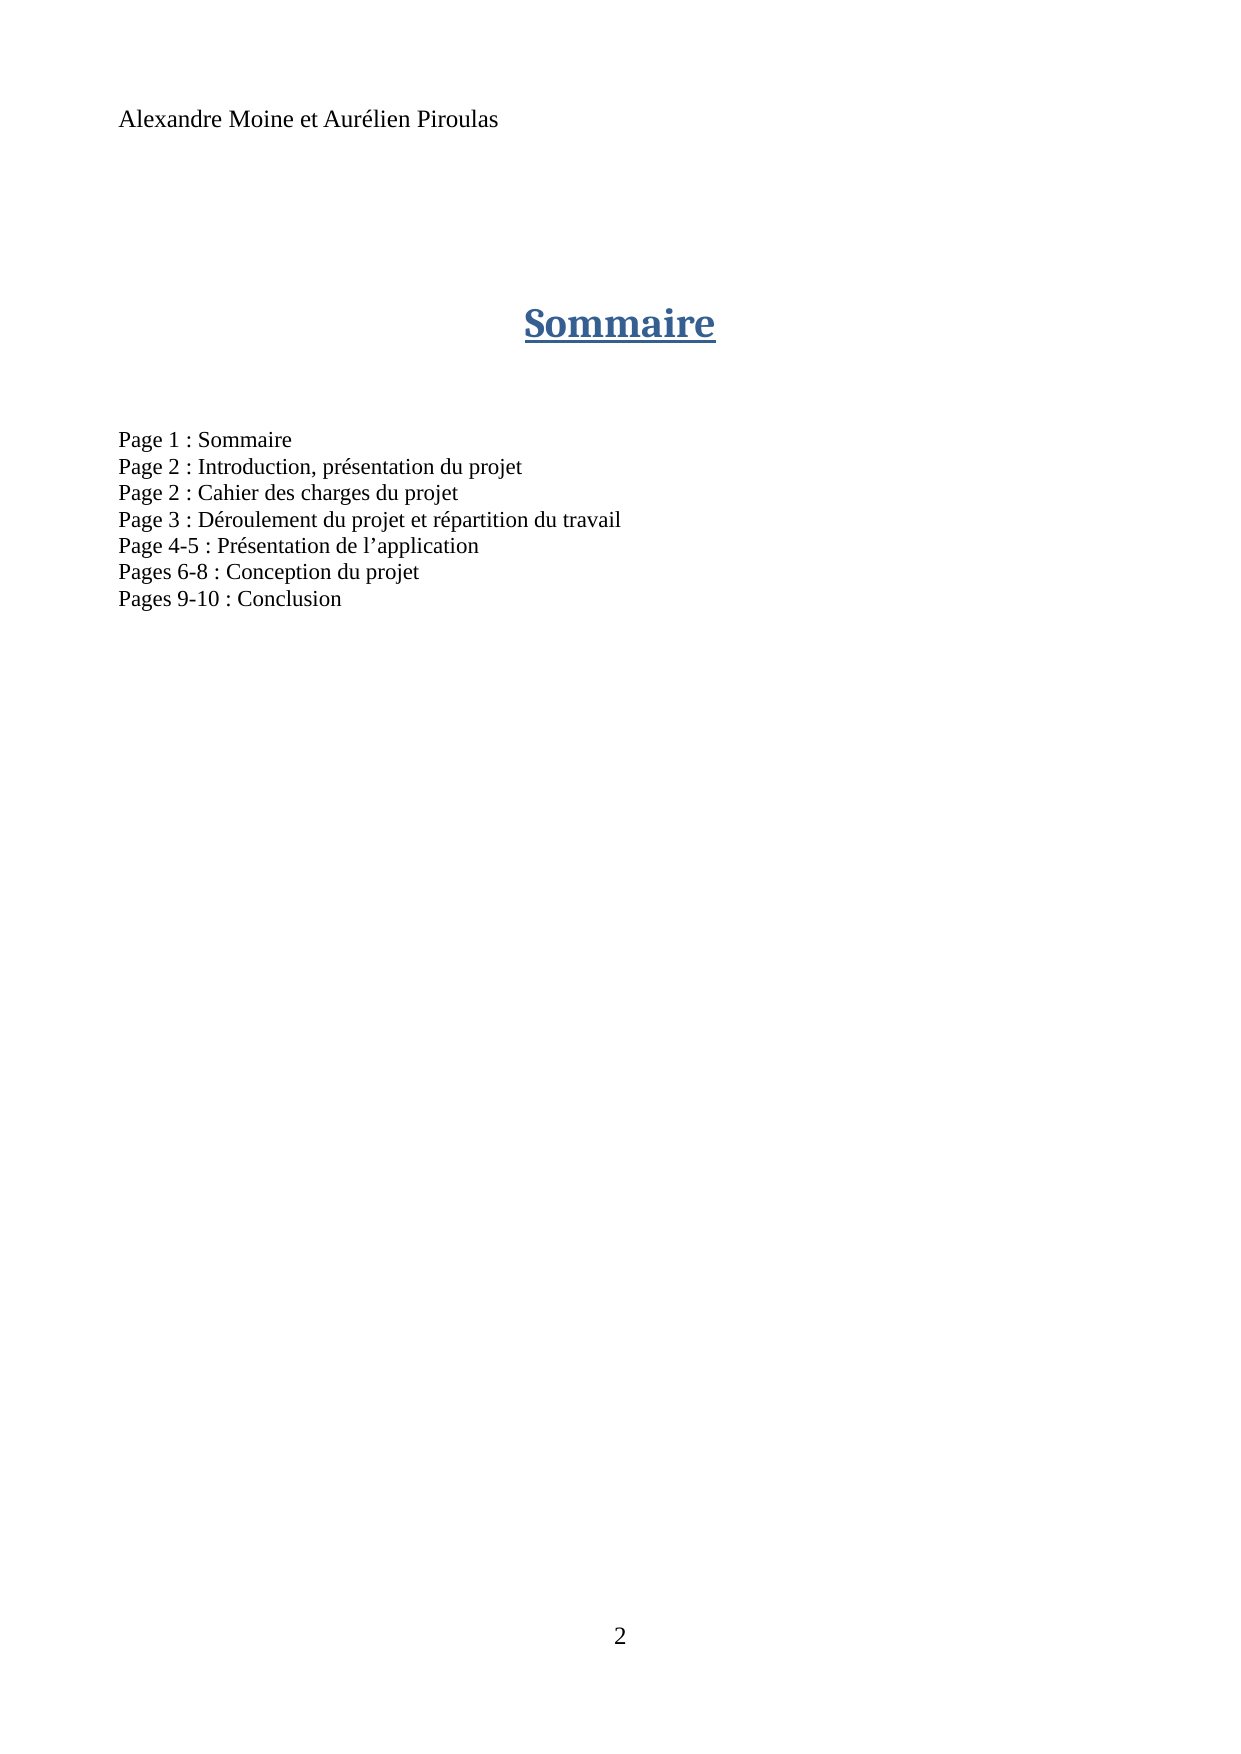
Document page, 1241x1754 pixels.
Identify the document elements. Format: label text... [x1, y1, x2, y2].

text Page 4-5 : Présentation de l’application [118, 532, 1122, 558]
text Page 2 : Introduction, présentation du projet [118, 453, 1122, 479]
text Page 2 : Cahier des charges du projet [118, 479, 1122, 506]
text Page 1 : Sommaire [118, 427, 1122, 453]
text Pages 6-8 : Conception du projet [118, 558, 1122, 585]
subtitle Sommaire [118, 299, 1122, 347]
text Page 3 : Déroulement du projet et répartition du travail [118, 506, 1122, 532]
text Pages 9-10 : Conclusion [118, 585, 1122, 611]
